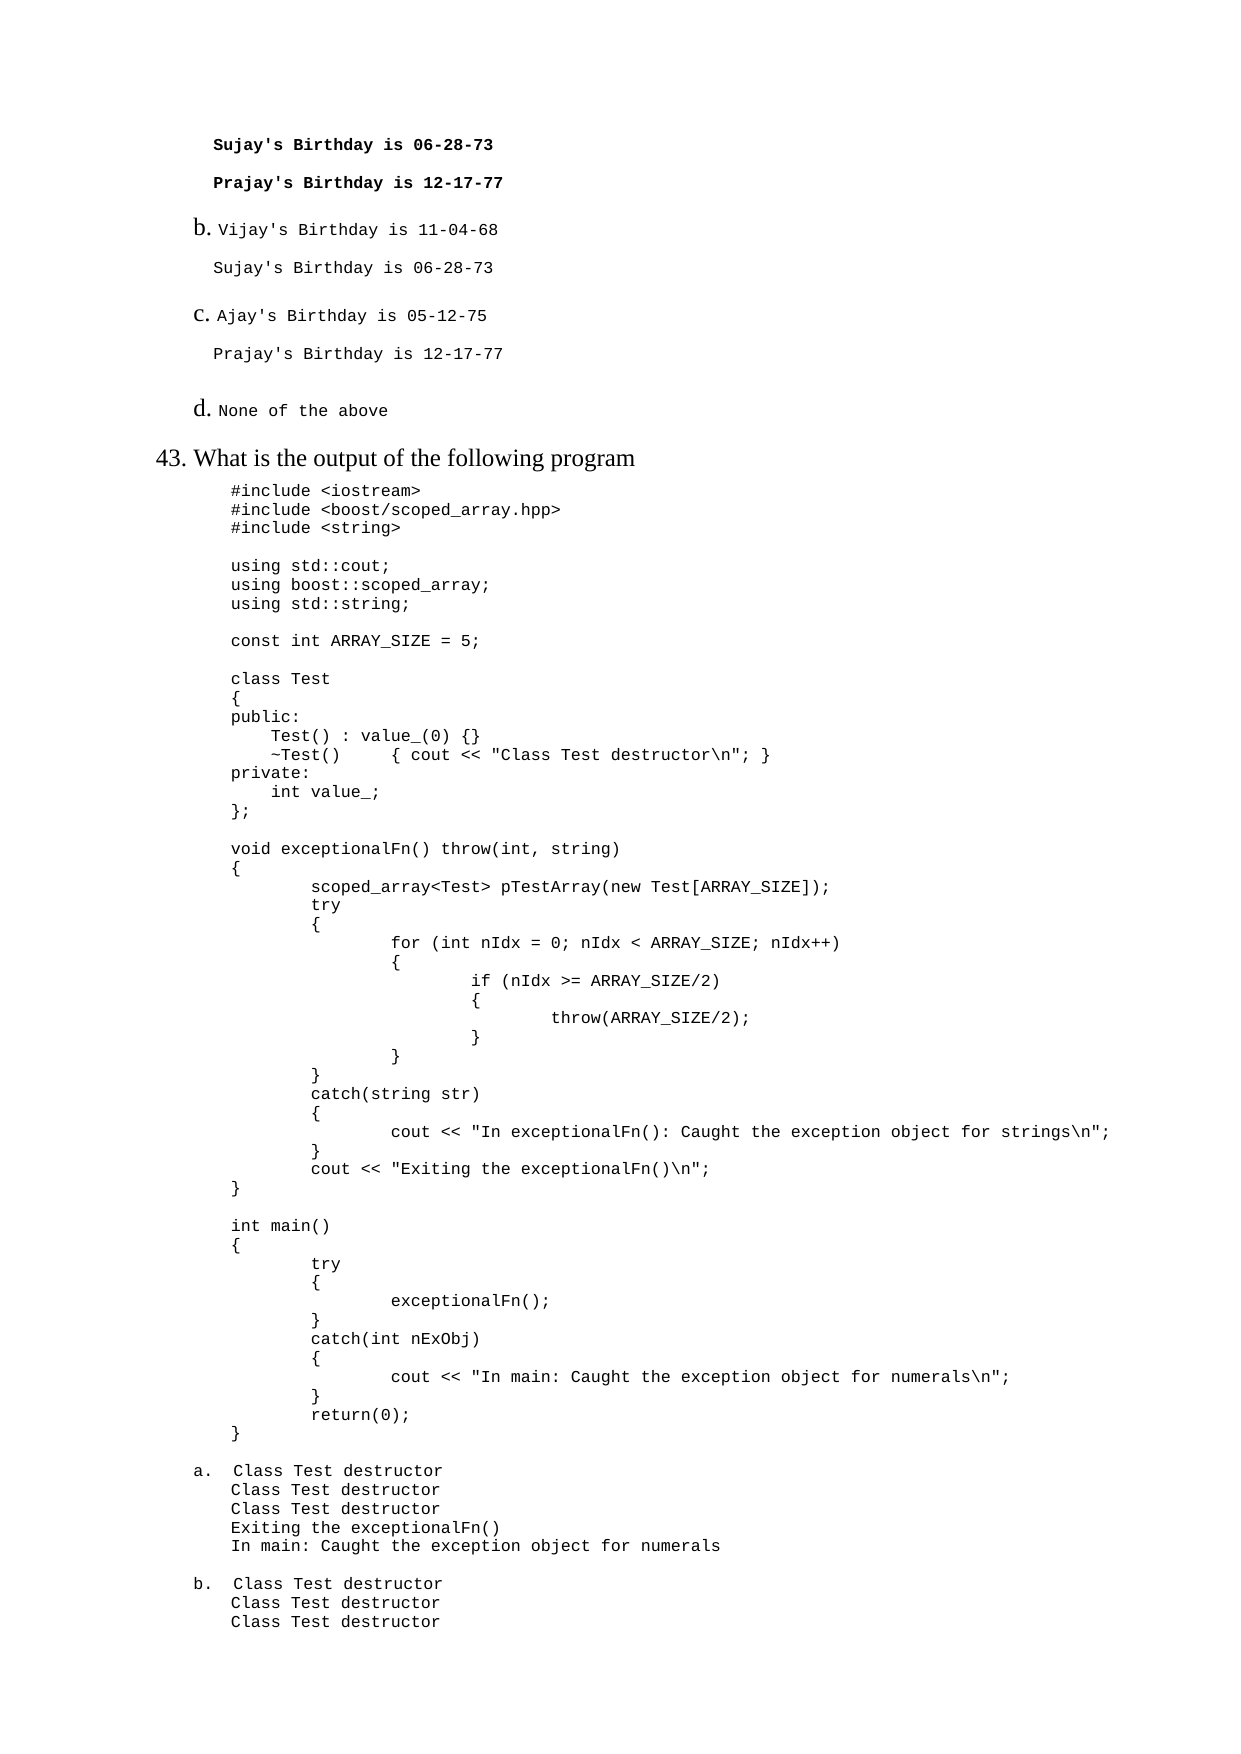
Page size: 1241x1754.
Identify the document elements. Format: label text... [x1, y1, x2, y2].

list } [193, 1048, 1122, 1067]
list d. None of the above [156, 393, 1122, 422]
list { [193, 859, 1122, 878]
list cout << "In exceptionalFn(): Caught the exception object for strings\n"; [193, 1123, 1122, 1142]
list ~Test() { cout << "Class Test destructor\n"; } [193, 746, 1122, 765]
list using std::string; [193, 595, 1122, 614]
list cout << "In main: Caught the exception object for numerals\n"; [193, 1368, 1122, 1387]
list { [193, 916, 1122, 935]
list private: [193, 765, 1122, 784]
list } [193, 1312, 1122, 1331]
list cout << "Exiting the exceptionalFn()\n"; [193, 1161, 1122, 1180]
list }; [193, 803, 1122, 822]
list Prajay's Birthday is 12-17-77 [156, 175, 1122, 193]
list Class Test destructor [193, 1613, 1122, 1632]
list class Test [193, 671, 1122, 689]
list Class Test destructor [193, 1594, 1122, 1613]
list b. Class Test destructor [156, 1576, 1122, 1594]
list throw(ARRAY_SIZE/2); [193, 1010, 1122, 1029]
list } [193, 1387, 1122, 1406]
list for (int nIdx = 0; nIdx < ARRAY_SIZE; nIdx++) [193, 935, 1122, 953]
list Sujay's Birthday is 06-28-73 [156, 260, 1122, 279]
list Class Test destructor [193, 1500, 1122, 1519]
list catch(string str) [193, 1086, 1122, 1104]
list { [193, 1236, 1122, 1255]
list } [193, 1067, 1122, 1086]
list int main() [193, 1217, 1122, 1236]
list What is the output of the following program [156, 443, 1122, 472]
list #include <iostream> [193, 482, 1122, 501]
list Test() : value_(0) {} [193, 727, 1122, 746]
list int value_; [193, 784, 1122, 803]
list } [193, 1029, 1122, 1048]
list try [193, 1255, 1122, 1274]
list #include <boost/scoped_array.hpp> [193, 501, 1122, 520]
list } [193, 1142, 1122, 1161]
list { [193, 1349, 1122, 1368]
list return(0); [193, 1406, 1122, 1425]
list { [193, 953, 1122, 972]
list a. Class Test destructor [156, 1463, 1122, 1481]
list exceptionalFn(); [193, 1293, 1122, 1312]
list b. Vijay's Birthday is 11-04-68 [156, 212, 1122, 241]
list using std::cout; [193, 558, 1122, 576]
list #include <string> [193, 520, 1122, 539]
list In main: Caught the exception object for numerals [193, 1538, 1122, 1557]
list using boost::scoped_array; [193, 576, 1122, 595]
list Class Test destructor [193, 1481, 1122, 1500]
list scoped_array<Test> pTestArray(new Test[ARRAY_SIZE]); [193, 878, 1122, 897]
list const int ARRAY_SIZE = 5; [193, 633, 1122, 652]
list if (nIdx >= ARRAY_SIZE/2) [193, 972, 1122, 991]
list void exceptionalFn() throw(int, string) [193, 840, 1122, 859]
list Prajay's Birthday is 12-17-77 [156, 345, 1122, 364]
list { [193, 689, 1122, 708]
list } [193, 1425, 1122, 1444]
list { [193, 991, 1122, 1010]
list Sujay's Birthday is 06-28-73 [156, 137, 1122, 156]
list public: [193, 708, 1122, 727]
list { [193, 1274, 1122, 1293]
list Exiting the exceptionalFn() [193, 1519, 1122, 1538]
list { [193, 1104, 1122, 1123]
list try [193, 897, 1122, 916]
list c. Ajay's Birthday is 05-12-75 [156, 298, 1122, 326]
list catch(int nExObj) [193, 1331, 1122, 1349]
list } [193, 1180, 1122, 1199]
